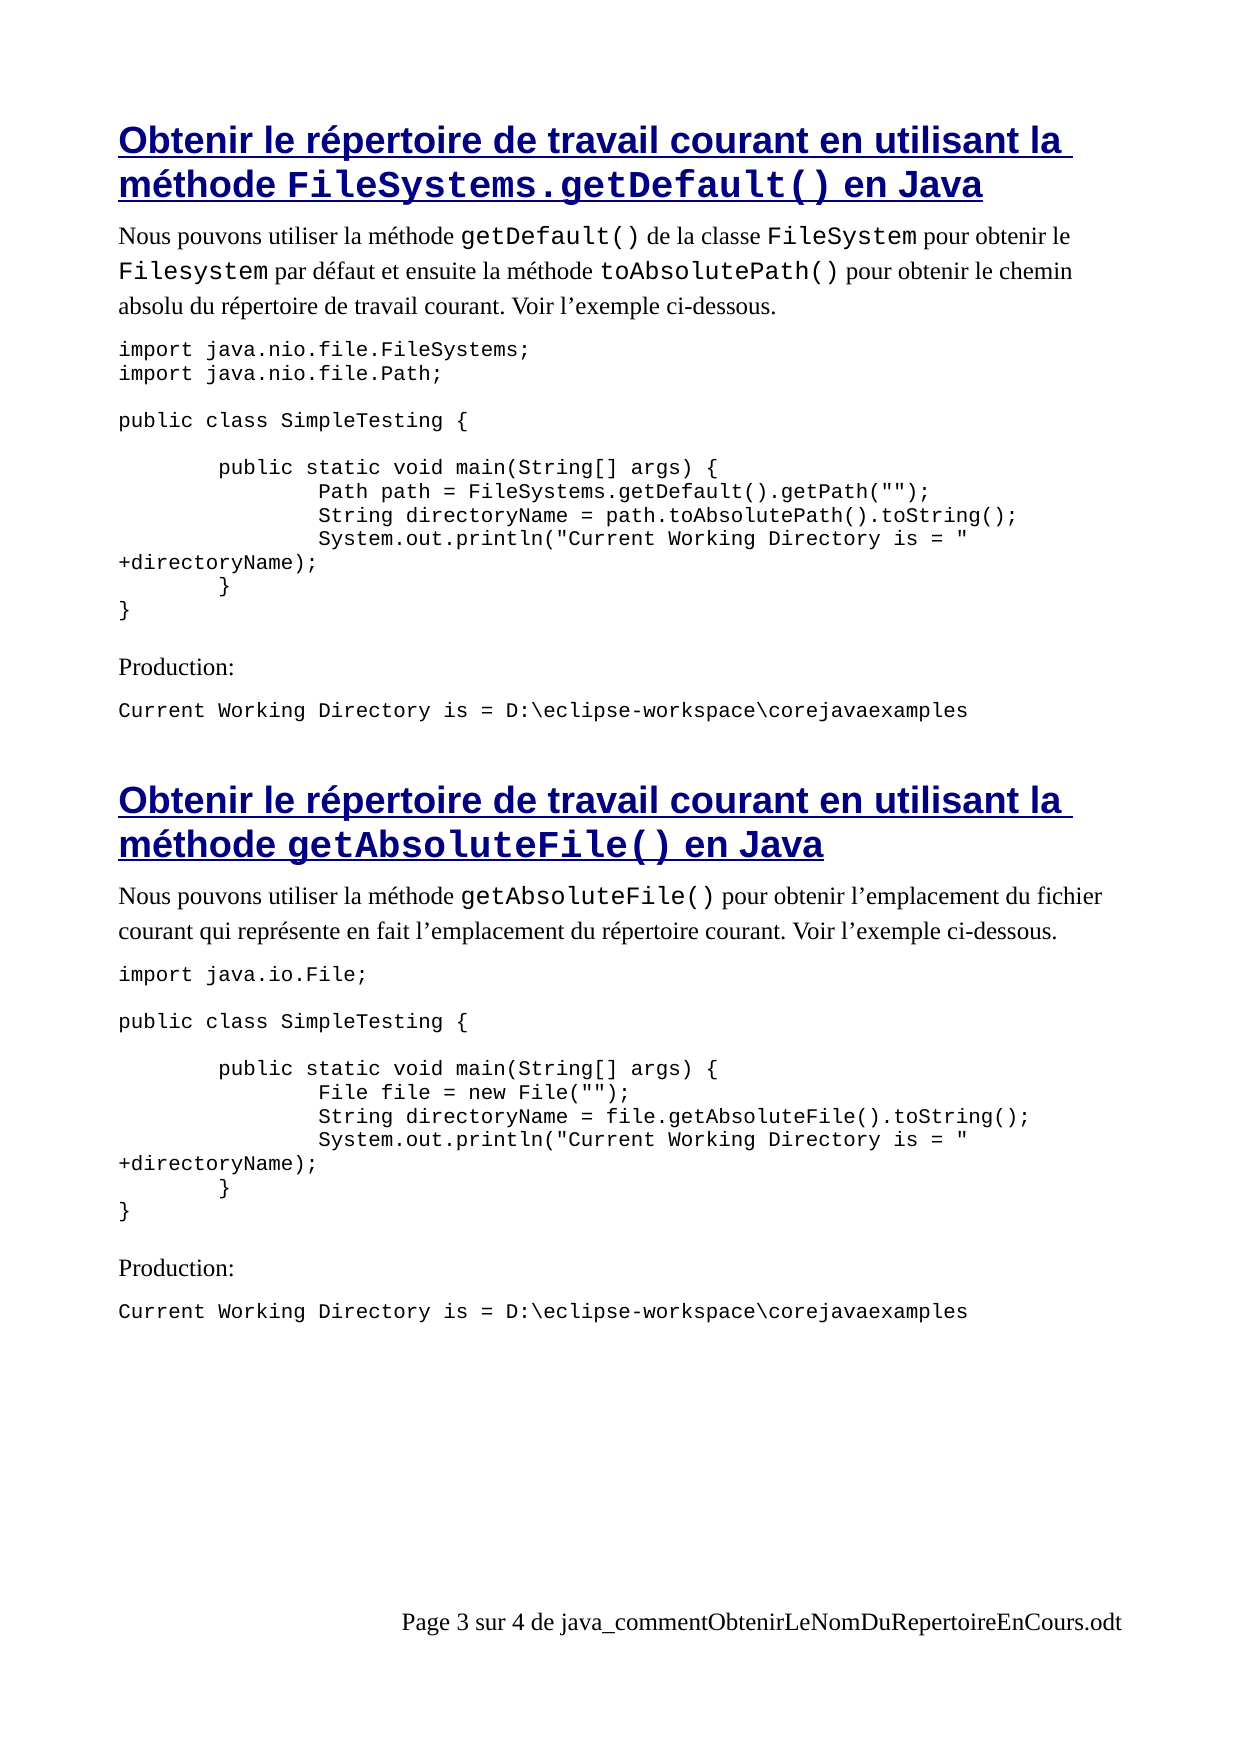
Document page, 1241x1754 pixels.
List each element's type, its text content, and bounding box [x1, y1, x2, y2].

text Current Working Directory is = D:\eclipse-workspace\corejavaexamples [118, 1301, 1122, 1325]
text String directoryName = file.getAbsoluteFile().toString(); [118, 1106, 1122, 1129]
text System.out.println("Current Working Directory is = " +directoryName); [118, 1129, 1122, 1177]
text Nous pouvons utiliser la méthode getAbsoluteFile() pour obtenir l’emplacement du fichier courant qui représente en fait l’emplacement du répertoire courant. Voir l’exemple ci-dessous. [118, 881, 1122, 945]
subtitle Obtenir le répertoire de travail courant en utilisant la méthode FileSystems.getDefault() en Java [118, 118, 1122, 209]
text } [118, 576, 1122, 599]
text File file = new File(""); [118, 1082, 1122, 1106]
text } [118, 1177, 1122, 1200]
text import java.nio.file.FileSystems; [118, 339, 1122, 363]
text } [118, 599, 1122, 623]
subtitle Obtenir le répertoire de travail courant en utilisant la méthode getAbsoluteFile() en Java [118, 778, 1122, 869]
text System.out.println("Current Working Directory is = " +directoryName); [118, 528, 1122, 576]
text } [118, 1200, 1122, 1224]
text public class SimpleTesting { [118, 410, 1122, 434]
text Path path = FileSystems.getDefault().getPath(""); [118, 481, 1122, 504]
text public static void main(String[] args) { [118, 1058, 1122, 1082]
text Production: [118, 652, 1122, 681]
text String directoryName = path.toAbsolutePath().toString(); [118, 504, 1122, 528]
text Current Working Directory is = D:\eclipse-workspace\corejavaexamples [118, 700, 1122, 723]
text Nous pouvons utiliser la méthode getDefault() de la classe FileSystem pour obtenir le Filesystem par défaut et ensuite la méthode toAbsolutePath() pour obtenir le chemin absolu du répertoire de travail courant. Voir l’exemple ci-dessous. [118, 221, 1122, 320]
text import java.nio.file.Path; [118, 363, 1122, 386]
text import java.io.File; [118, 964, 1122, 987]
text public class SimpleTesting { [118, 1011, 1122, 1035]
text public static void main(String[] args) { [118, 457, 1122, 481]
text Production: [118, 1253, 1122, 1282]
